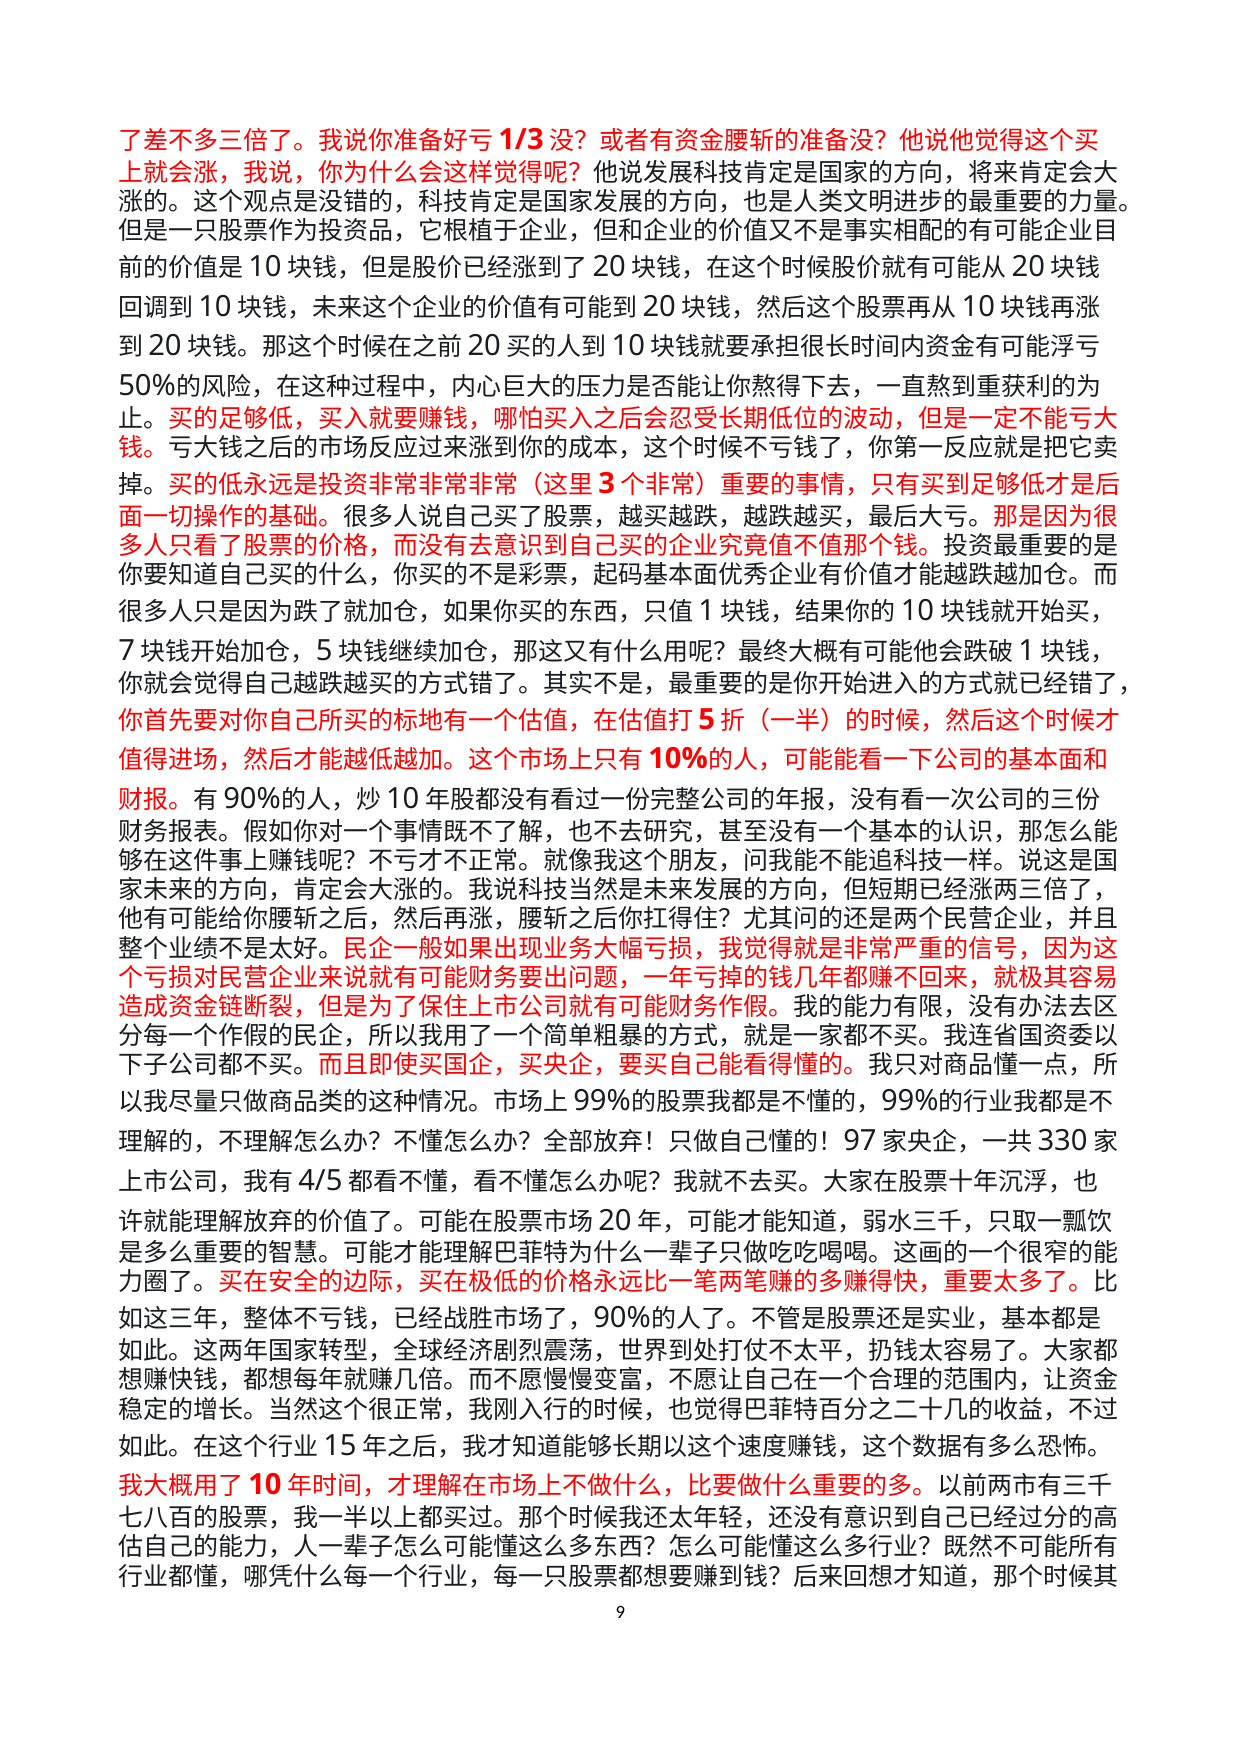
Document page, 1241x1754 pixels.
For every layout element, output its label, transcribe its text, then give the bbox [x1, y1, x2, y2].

text 在投资中，心态从来都不是真正的问题，谈谈我对心态的看法。大家在市场上时间长了，总会无法绕过一个词——“心态”。刚好今天和朋友们聊天，就聊到关于心态的问题，写写我的看法。很多新入市的人，会理想化的觉得股票应该是提款机，但实际是股票是老虎机。很多人可能都听过一句话，股市上，“一赚二平七亏”。但是从这些年的经历来看，赚钱的比例远远是没有这么高的。如果把时间拉长来看，拉到10年左右的时间维度来看，股票上大概有3%的人赚钱，7%的人持平，剩下90%的人全部亏损。可能我说的这个数字大家觉得太悲观了，但如果大家有认识在券商的朋友，尤其在券商干过10年以上的朋友，问一下他们，手中的客户经过10年，大概有百分之几的人在赚钱，还有百分之几的人在交易。昨天有个朋友问我，他看上了两只股票，觉得还不错，问我能不能买。两只科技股票，短期都已经涨了差不多三倍了。我说你准备好亏1/3没？或者有资金腰斩的准备没？他说他觉得这个买上就会涨，我说，你为什么会这样觉得呢？他说发展科技肯定是国家的方向，将来肯定会大涨的。这个观点是没错的，科技肯定是国家发展的方向，也是人类文明进步的最重要的力量。但是一只股票作为投资品，它根植于企业，但和企业的价值又不是事实相配的有可能企业目前的价值是10块钱，但是股价已经涨到了20块钱，在这个时候股价就有可能从20块钱回调到10块钱，未来这个企业的价值有可能到20块钱，然后这个股票再从10块钱再涨到20块钱。那这个时候在之前20买的人到10块钱就要承担很长时间内资金有可能浮亏50%的风险，在这种过程中，内心巨大的压力是否能让你熬得下去，一直熬到重获利的为止。买的足够低，买入就要赚钱，哪怕买入之后会忍受长期低位的波动，但是一定不能亏大钱。亏大钱之后的市场反应过来涨到你的成本，这个时候不亏钱了，你第一反应就是把它卖掉。买的低永远是投资非常非常非常（这里3个非常）重要的事情，只有买到足够低才是后面一切操作的基础。很多人说自己买了股票，越买越跌，越跌越买，最后大亏。那是因为很多人只看了股票的价格，而没有去意识到自己买的企业究竟值不值那个钱。投资最重要的是你要知道自己买的什么，你买的不是彩票，起码基本面优秀企业有价值才能越跌越加仓。而很多人只是因为跌了就加仓，如果你买的东西，只值1块钱，结果你的10块钱就开始买，7块钱开始加仓，5块钱继续加仓，那这又有什么用呢？最终大概有可能他会跌破1块钱，你就会觉得自己越跌越买的方式错了。其实不是，最重要的是你开始进入的方式就已经错了，你首先要对你自己所买的标地有一个估值，在估值打5折（一半）的时候，然后这个时候才值得进场，然后才能越低越加。这个市场上只有10%的人，可能能看一下公司的基本面和财报。有90%的人，炒10年股都没有看过一份完整公司的年报，没有看一次公司的三份财务报表。假如你对一个事情既不了解，也不去研究，甚至没有一个基本的认识，那怎么能够在这件事上赚钱呢？不亏才不正常。就像我这个朋友，问我能不能追科技一样。说这是国家未来的方向，肯定会大涨的。我说科技当然是未来发展的方向，但短期已经涨两三倍了，他有可能给你腰斩之后，然后再涨，腰斩之后你扛得住？尤其问的还是两个民营企业，并且整个业绩不是太好。民企一般如果出现业务大幅亏损，我觉得就是非常严重的信号，因为这个亏损对民营企业来说就有可能财务要出问题，一年亏掉的钱几年都赚不回来，就极其容易造成资金链断裂，但是为了保住上市公司就有可能财务作假。我的能力有限，没有办法去区分每一个作假的民企，所以我用了一个简单粗暴的方式，就是一家都不买。我连省国资委以下子公司都不买。而且即使买国企，买央企，要买自己能看得懂的。我只对商品懂一点，所以我尽量只做商品类的这种情况。市场上99%的股票我都是不懂的，99%的行业我都是不理解的，不理解怎么办？不懂怎么办？全部放弃！只做自己懂的！97家央企，一共330家上市公司，我有4/5都看不懂，看不懂怎么办呢？我就不去买。大家在股票十年沉浮，也许就能理解放弃的价值了。可能在股票市场20年，可能才能知道，弱水三千，只取一瓢饮是多么重要的智慧。可能才能理解巴菲特为什么一辈子只做吃吃喝喝。这画的一个很窄的能力圈了。买在安全的边际，买在极低的价格永远比一笔两笔赚的多赚得快，重要太多了。比如这三年，整体不亏钱，已经战胜市场了，90%的人了。不管是股票还是实业，基本都是如此。这两年国家转型，全球经济剧烈震荡，世界到处打仗不太平，扔钱太容易了。大家都想赚快钱，都想每年就赚几倍。而不愿慢慢变富，不愿让自己在一个合理的范围内，让资金稳定的增长。当然这个很正常，我刚入行的时候，也觉得巴菲特百分之二十几的收益，不过如此。在这个行业15年之后，我才知道能够长期以这个速度赚钱，这个数据有多么恐怖。我大概用了10年时间，才理解在市场上不做什么，比要做什么重要的多。以前两市有三千七八百的股票，我一半以上都买过。那个时候我还太年轻，还没有意识到自己已经过分的高估自己的能力，人一辈子怎么可能懂这么多东西？怎么可能懂这么多行业？既然不可能所有行业都懂，哪凭什么每一个行业，每一只股票都想要赚到钱？后来回想才知道，那个时候其实我赚的所有的钱，都只是运气而已，还有一点点的小聪明。我们给这个逻辑做一个简单的推论：一是一个人不可能懂所有东西。二是在不懂的东西上又不可能下重注，赚大钱。那推出来的结果就是，你不可能在所有的交易上都下重注赚大钱。很多人觉得自己投资最重要的问题是心态不好，买过那么多股票都没有拿住，后来这些股票涨得都很好，如果当时拿住就觉得自己会赚很多钱一样。为什么拿不住呢？可能有人觉得，是内心境界还是没到。有人觉得是，认知不够，但是在我看来，和境界什么的没关系。你如果不知道自己买的东西究竟值多少钱，每天都在猜测当中，不可能有什么境界的。所有最根本的原因，就是不懂！给我一个科技股，我也会睡不着觉，因为我不知道它究竟是多少钱，我也不知道它会不会跌50%，我也不知道它会不会退市，我也不知道它赚钱的主要逻辑，更不可能深刻的去理解他的护城河是什么？我也不可能有好心态，也不可能拿住，就是因为我不懂。好多人觉得炒股炒个心态。但你要每天对你所投资的东西处于完全的盲区，就跟盲人骑瞎马，夜半临深渊一样，怎么可能有好心态？心态，在投资中从来就不是一个问题。好心态是一个结果。比如某一只商品类的企业，一年能赚10亿，现在市值才六七十亿，六七倍估值，你敢加仓吗？你敢把它全部买下来吗？对我来说我当然敢。而在这个过程中，根本不会纠结有什么心态的问题，只需要关注最主要的东西，就是值不值？比如拿一只股票作个例子，海南橡胶跌到3块78的时候，整个市值不到200亿，他拥有海南差不多20%的土地储备，自己拥有480万亩地，在海外拥有400万亩地，还拥有这些地上大概8,000万棵橡胶树。就是海南橡胶没有上市，这些东西值不值200亿？你有200亿，敢不敢把这个公司全部买下来，买这880万亩地？买个8000棵橡胶树？这才是心态的根本。中石油跌到4块3毛钱的时候，净资产有13000亿，整个股市的市值只有8000亿，每年还能赚800亿。给你8000亿值不值得把整个中石油全买下来？这才是心态，这才是投资，你进场的时候，就知道自己一定是对的。中石油当然不会愿意全部卖给你，那么100万拿一百万分之，也就是10万的中石油的股票，在4块30的时候，在a股市场上愿意卖给你，但很多人也不愿去买啊。既然敢把它都买下来，那为什么到十万分之一的股份的时候，就不敢买了呢？最重要是根本不知道买的时候这个企业值多少钱？怎么可能有好心态。而很多人说越跌越加仓，亏的越多。价值投资，是用5毛钱的价格，买了价值一块钱的东西。但现在你有可能是，花了两块钱去买一块钱的东西，即使两块钱腰斩掉到一块钱，要不过只是才到物有所值的程度，再跌一半，可能才到物超所值，值得买的价格。但很多人却会埋怨，又要埋怨越买越跌，其实主要问题是买的太高了。降低自己的收益预期，把投资看作一个真正的生意，看作一个真正的项目，以两年甚至三四年去赚一倍的想法，去买卖一只股票。这样每年的收益都还在20%多，已经非常非常高了。然后买自己真正懂的东西。这两点是心态最根本的来源。两三年赚一倍，对我来说都太多了，我觉得我正常做一个生意，4至5年净资产翻一倍，就已经很好了。即使更慢一些，能够稳定的赚钱，慢一点，我觉得是很值得的。把赚钱的欲望慢下来，你就不会急于去找那么多的机会，不会急于求成。即使资产4年能翻一倍，20年的时间就是翻64倍，即使打个折30倍是有的。有几个人在股市上能用20年的时间把100万做到3000万？很多人只看到那些做短线起来的人，而没有看到那些做起来的人，可能就是万分之一的人，会觉得自己也是那万分之一的水平。但其实我们大多数都是平凡的不能再平凡的人，积累财富的方式就是稳定住，慢慢来。就不说股票了，在现实生活中，大家看看自己周围的人有几个人，20年的时间能从100万，能拿到3000万的结果？也是凤毛麟角。这还是4年翻一倍，但对很多人来说，4年翻一倍，赚钱太慢了。大家想着来股票市场是赚一块钱的，是想一年赚个三五倍的。这个赚快钱的想法就会让大家忽视风险，会放大自己的欲望，会进入那些很高风险的标的，一旦错了，很可能很多年的财富就灰飞烟灭了。很多时候大家投资的时候只考虑买入这支股票，赚钱了会怎样？但是我觉得在投资中首先要考虑的问题是我在这个价位进去，腰斩了会怎么样？我能最大亏多少钱？亏的这个钱，我能不能承受得了？只有成本买的够低，对企业足够了解才有可能拿得住，也才有可能有所谓好的心态。很多人可能都会懊悔这一波科技股的上涨没有抓住。这个没有什么懊悔的，90%的机会都是要用来错过和放弃的，只做自己懂得了10%就足够赚钱了。大家看到科技股这波涨，但是你怎么知道你两年前没有买科技股？你如果两年前买的科技股，到现在很多科技股，涨两三倍还在亏钱。你怎么知道你这一轮就买的是科技股呢？而不是买的是ST股票呢？而且这一波科技股只有和AI相关企业的在涨，其他科技都没涨，包括芯片，新能源，生物医药，这些都是科技股，80%的科技股，都是有没涨的，你怎么知道你就能买到AI企业呢？Deep seek的横空出世，美国的情报机构都不知道，你怎么知道？你怎么能押对它呢？A股这么多年，年年有概念。我不知道大家有没有炒股20年以上的人，10年以上的也行。这10年有多少概念？有多少像AI科技股这样短期内爆炸的股票？太多了，如过江之鲫，数不胜数。大家10年抓住他们了吗？大家10年15年在股市上赚到钱了吗？任何一个行业，都需要时间的积累。可能有一天大家不在追求赚钱速度的时候，你才能用一颗平常心去看待你的投资，看待对收益的预期，去做自己懂的东西，去在尽量低的价格买入，然后耐心持有，才会有一个好的心态，那时，可能你的财富才开始真正稳定的增长。 [118, 118, 1122, 1591]
